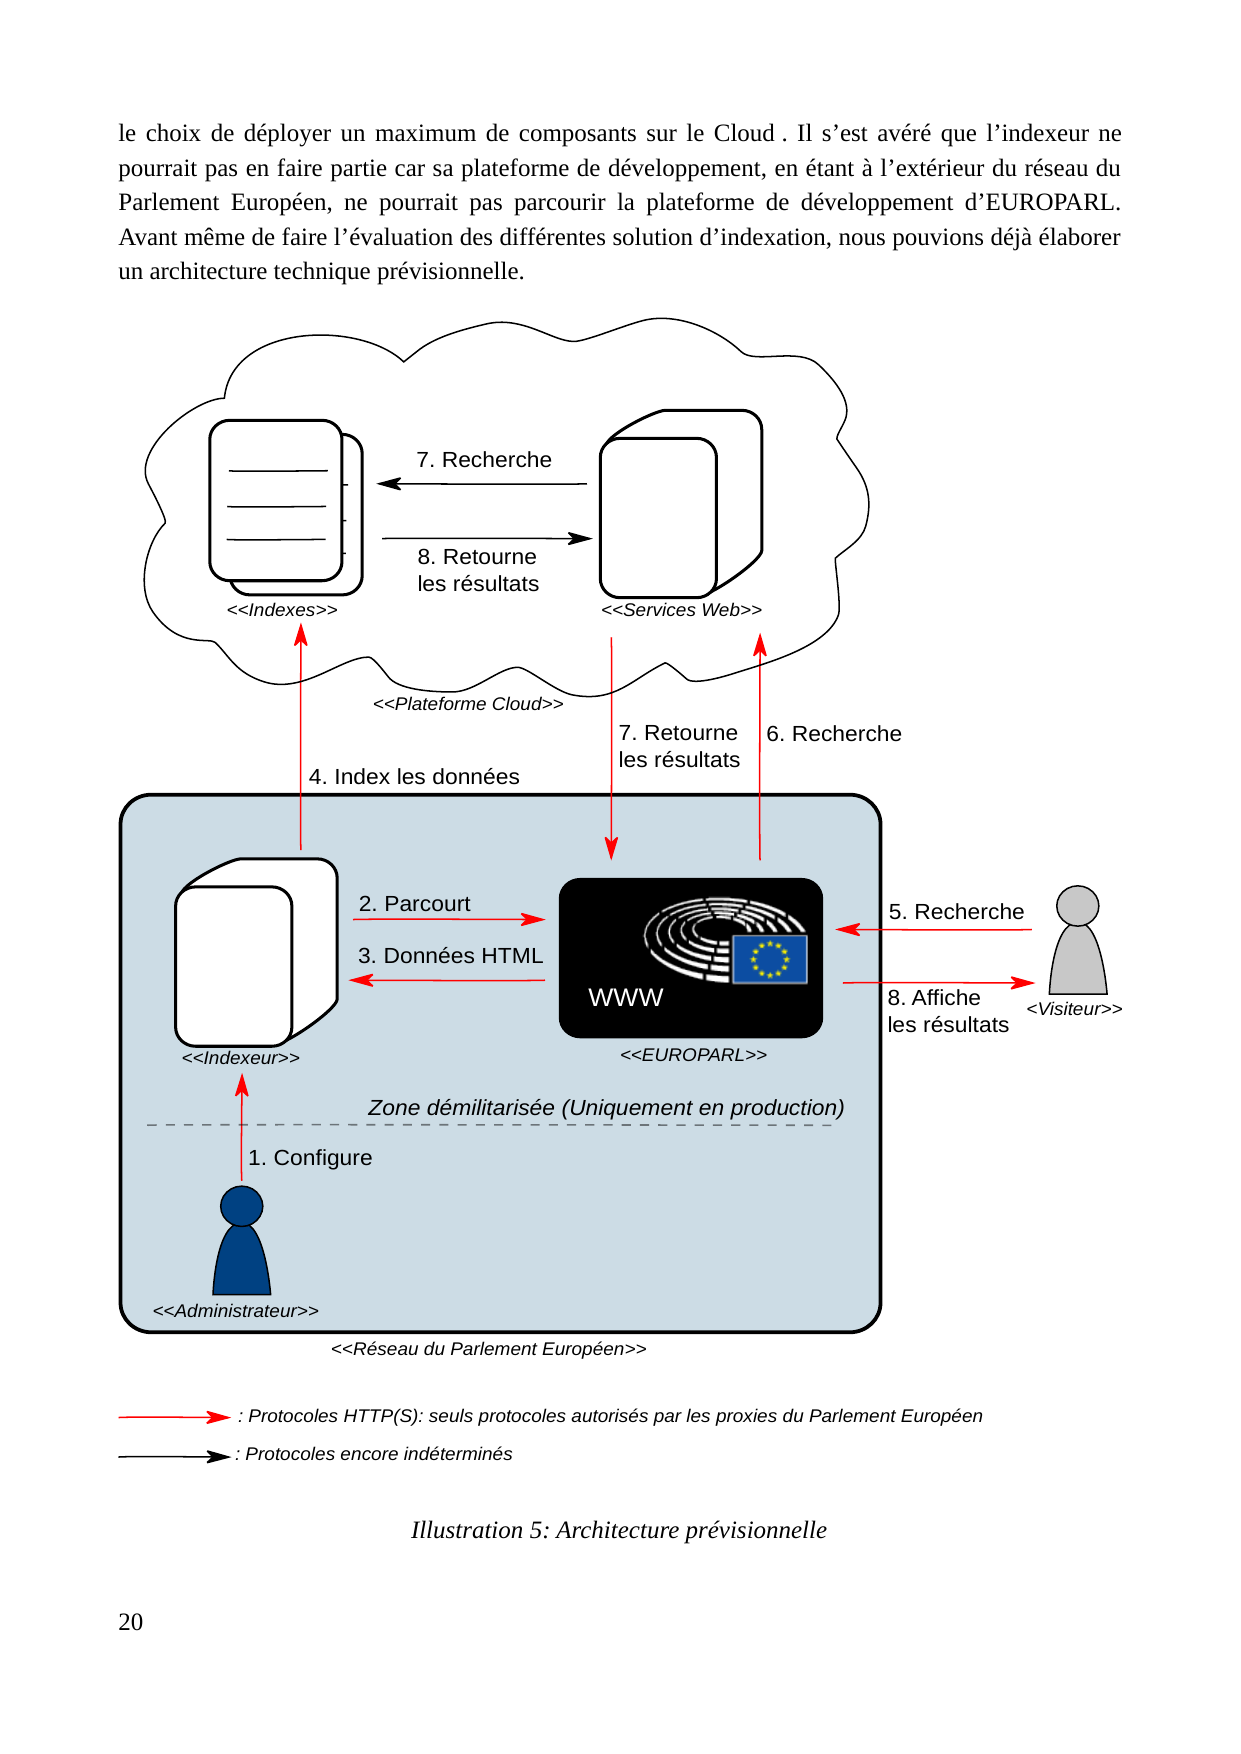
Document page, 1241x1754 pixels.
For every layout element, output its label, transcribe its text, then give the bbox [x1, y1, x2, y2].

text La première des fonctions de contrainte que nous avons défini est la possibilité pour un utilisateur de pouvoir étendre une recherche à plusieurs planètes. « Elasticsearch » permet de faire une recherche sur plusieurs indexes en même temps. Dans ce cas nous obtenons une seule liste de résultats qui agrège les résultats issus des deux indexes. [123, 797, 878, 1330]
text le choix de déployer un maximum de composants sur le Cloud . Il s’est avéré que l’indexeur ne pourrait pas en faire partie car sa plateforme de développement, en étant à l’extérieur du réseau du Parlement Européen, ne pourrait pas parcourir la plateforme de développement d’EUROPARL. Avant même de faire l’évaluation des différentes solution d’indexation, nous pouvions déjà élaborer un architecture technique prévisionnelle. [118, 118, 1122, 285]
text Illustration 5: Architecture prévisionnelle [118, 318, 1122, 1544]
